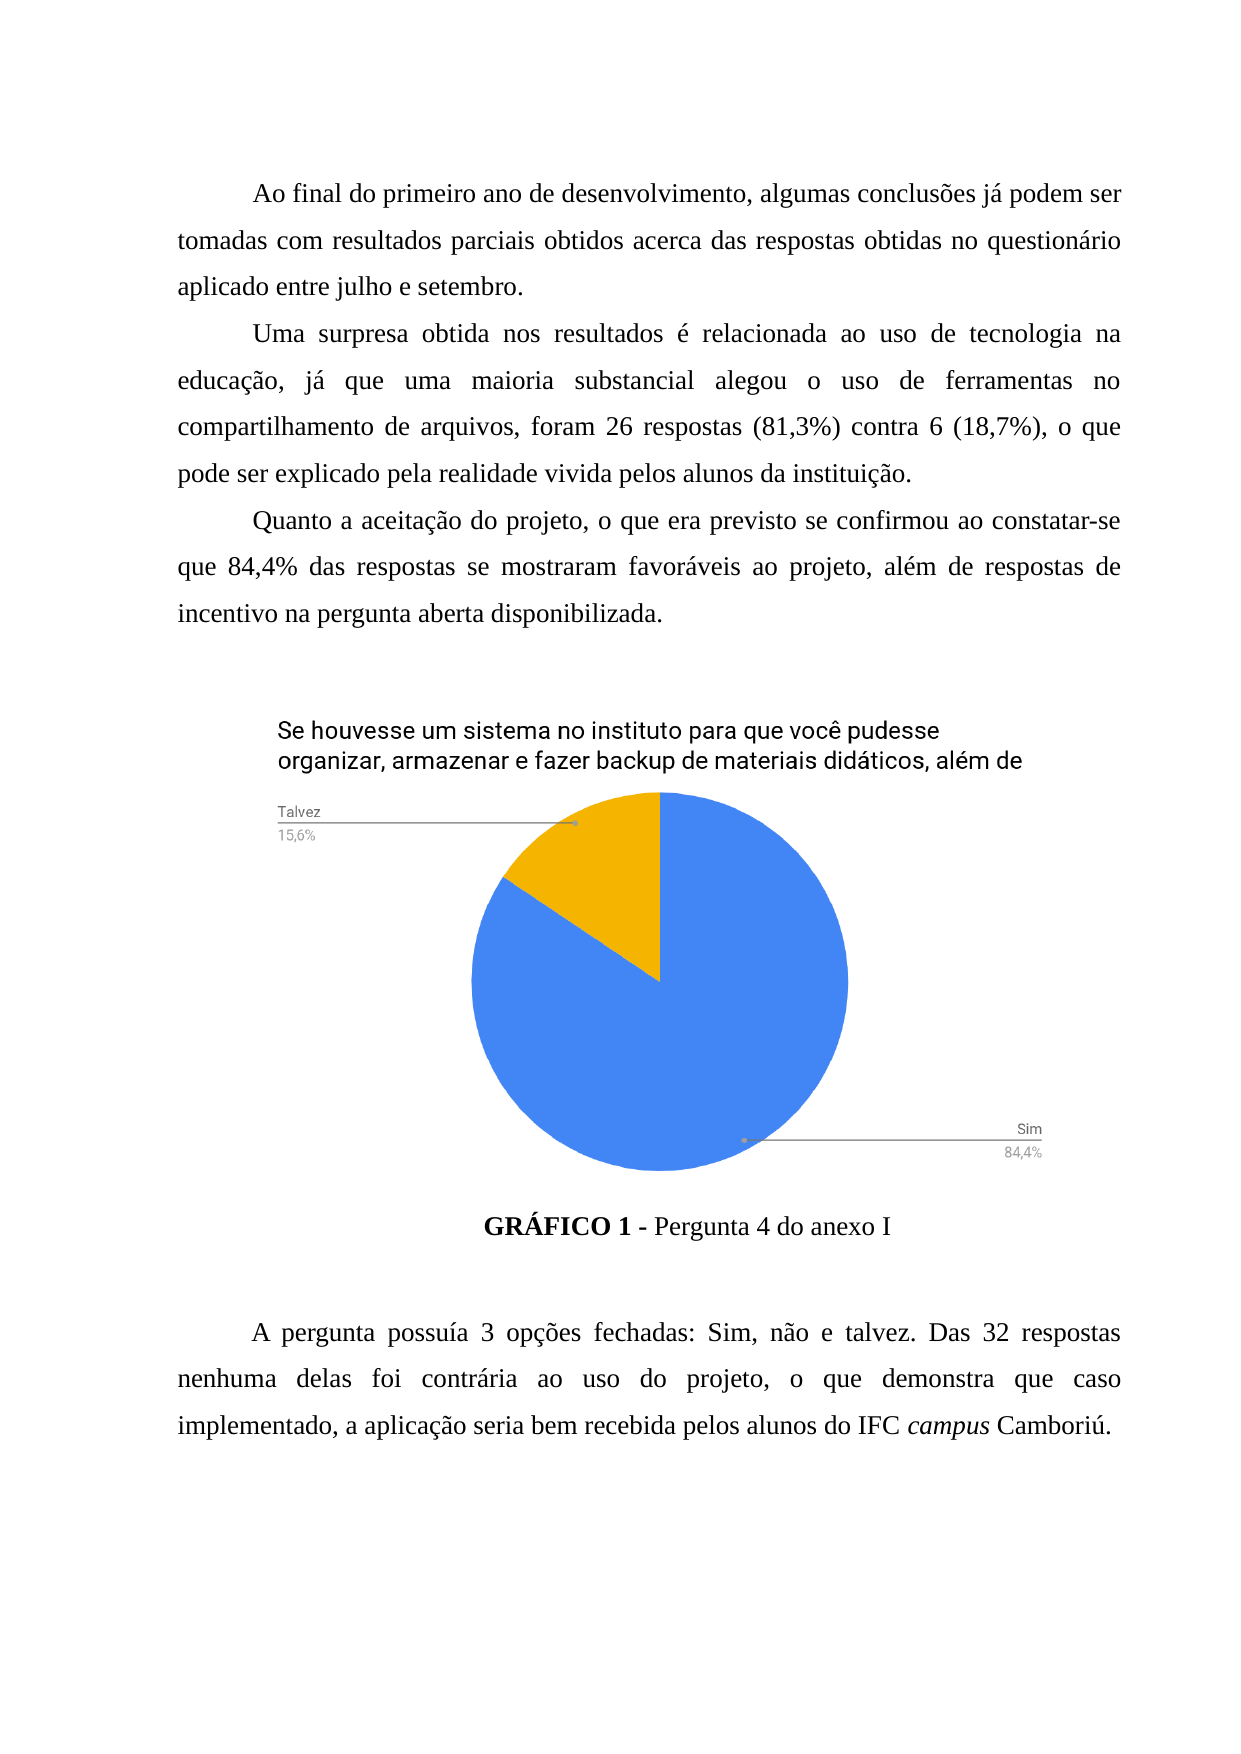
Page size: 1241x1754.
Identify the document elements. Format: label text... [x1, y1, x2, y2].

text Ao final do primeiro ano de desenvolvimento, algumas conclusões já podem ser tomadas com resultados parciais obtidos acerca das respostas obtidas no questionário aplicado entre julho e setembro. [177, 177, 1122, 302]
text GRÁFICO 1 - Pergunta 4 do anexo I [177, 1210, 1122, 1241]
text Uma surpresa obtida nos resultados é relacionada ao uso de tecnologia na educação, já que uma maioria substancial alegou o uso de ferramentas no compartilhamento de arquivos, foram 26 respostas (81,3%) contra 6 (18,7%), o que pode ser explicado pela realidade vivida pelos alunos da instituição. [177, 317, 1122, 488]
text A pergunta possuía 3 opções fechadas: Sim, não e talvez. Das 32 respostas nenhuma delas foi contrária ao uso do projeto, o que demonstra que caso implementado, a aplicação seria bem recebida pelos alunos do IFC campus Camboriú. [177, 1316, 1122, 1440]
text Quanto a aceitação do projeto, o que era previsto se confirmou ao constatar-se que 84,4% das respostas se mostraram favoráveis ao projeto, além de respostas de incentivo na pergunta aberta disponibilizada. [177, 504, 1122, 628]
